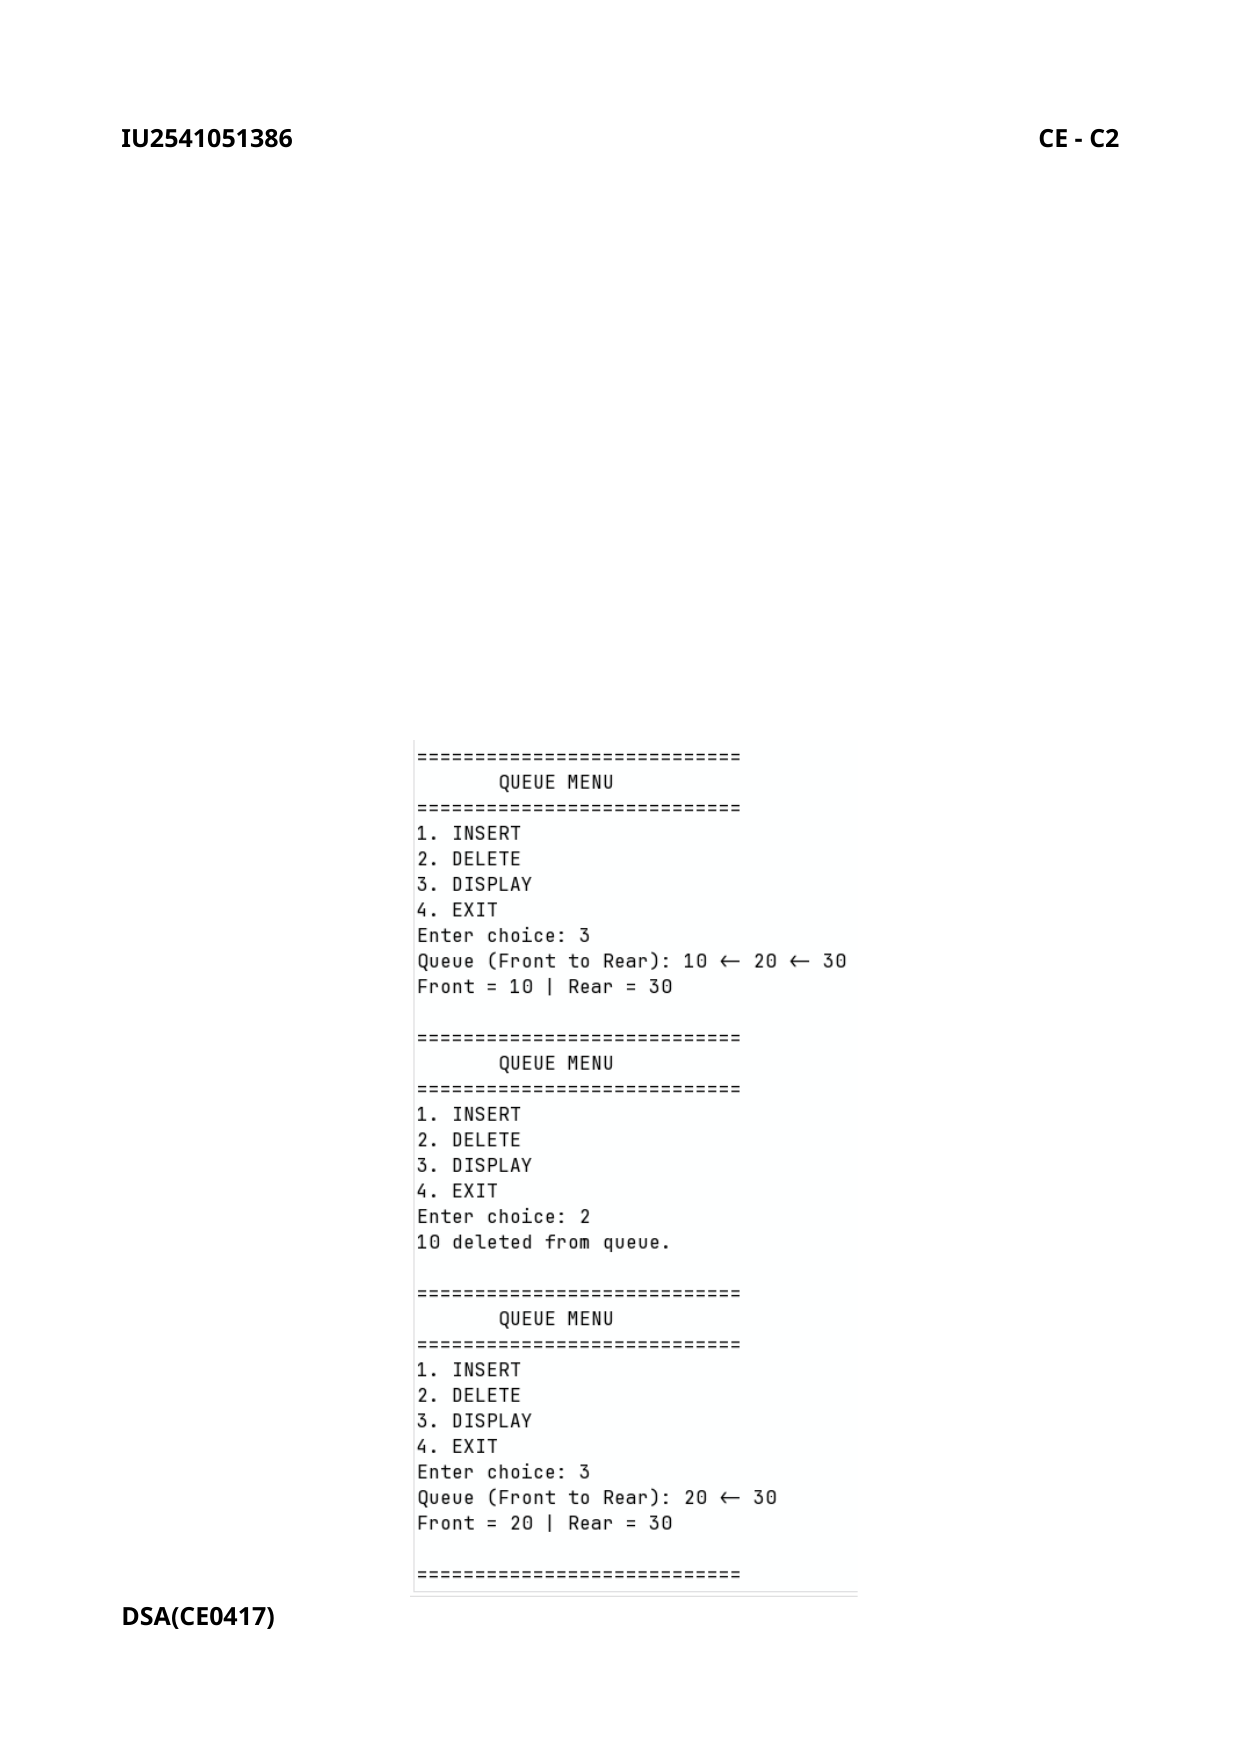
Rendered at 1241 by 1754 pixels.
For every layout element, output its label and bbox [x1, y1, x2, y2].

picture [410, 740, 858, 1597]
